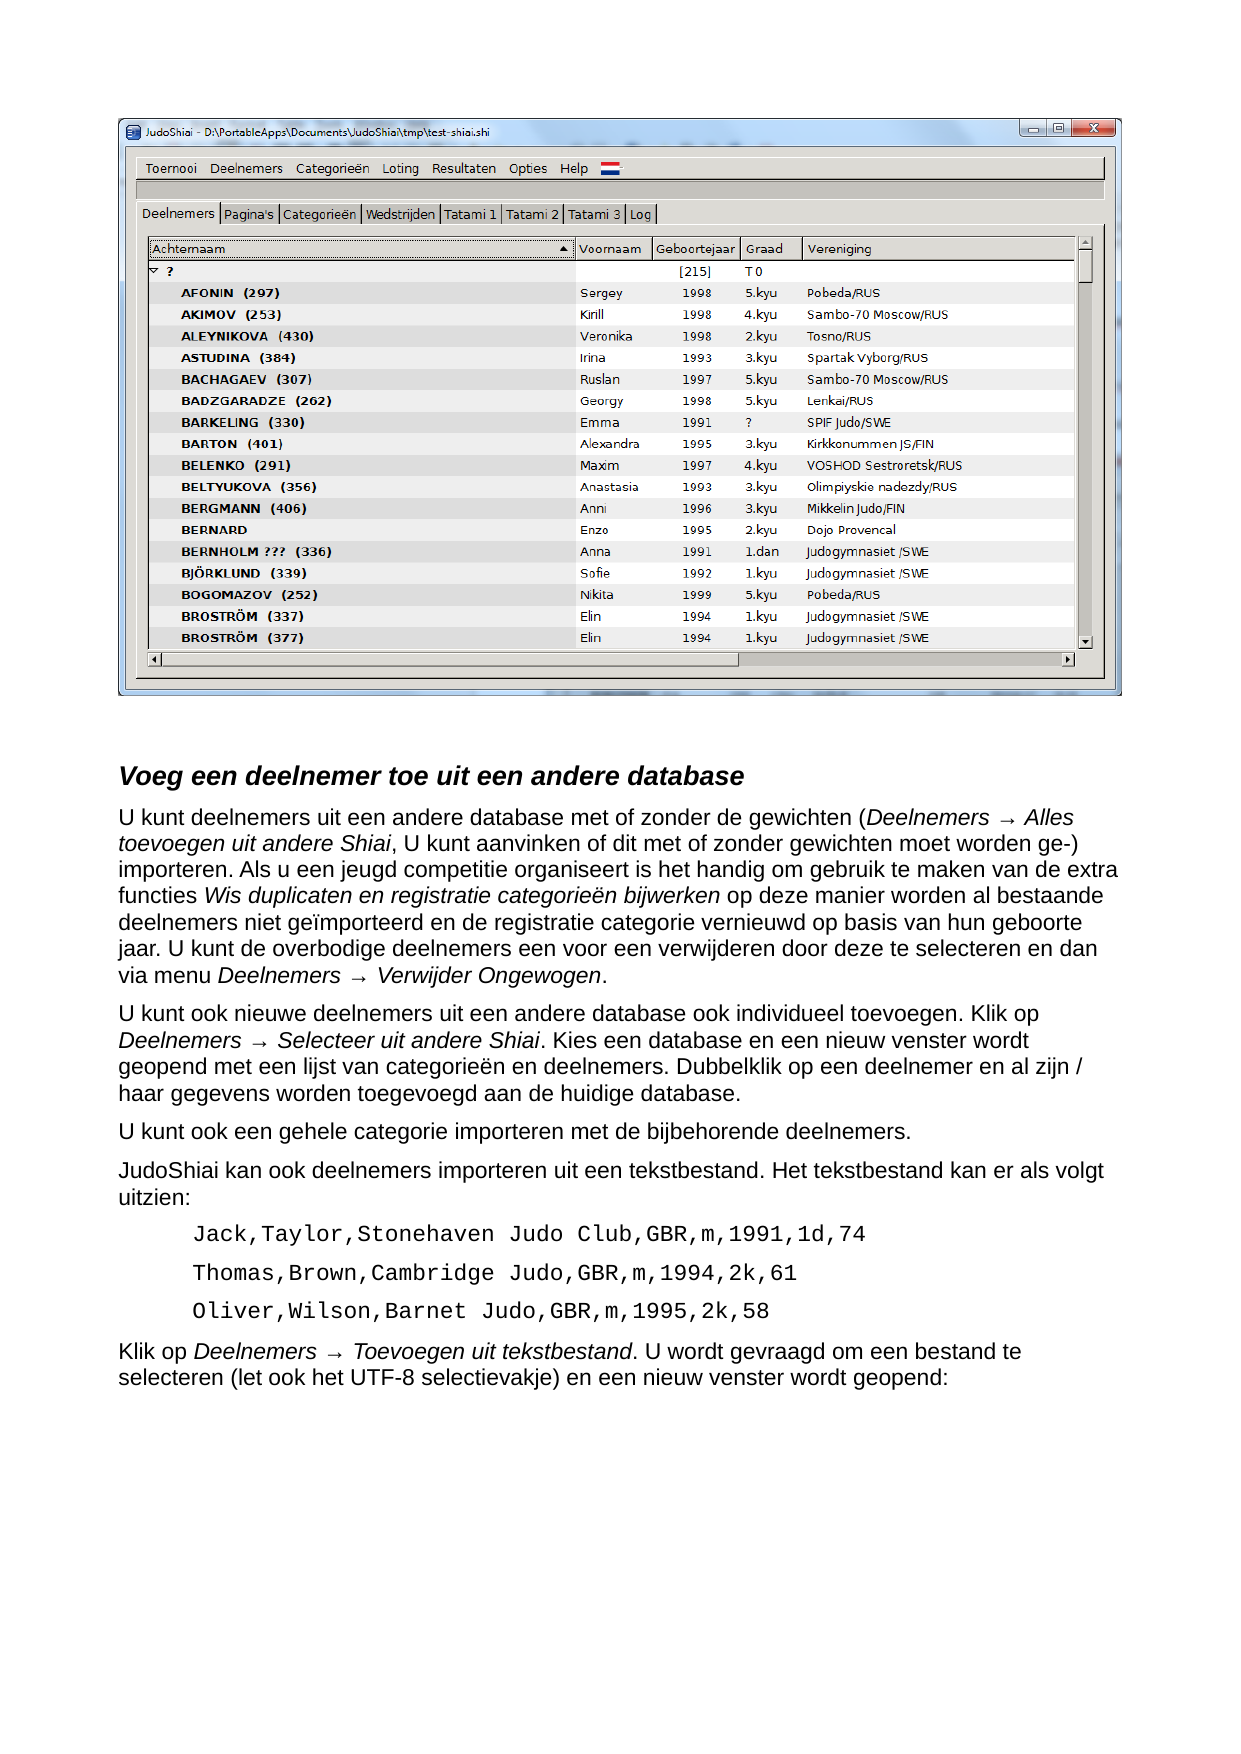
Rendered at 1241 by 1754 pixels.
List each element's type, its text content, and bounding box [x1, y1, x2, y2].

picture [118, 118, 1122, 696]
text Klik op Deelnemers → Toevoegen uit tekstbestand. U wordt gevraagd om een bestand te selecteren (let ook het UTF-8 selectievakje) en een nieuw venster wordt geopend: [118, 1338, 1122, 1390]
text U kunt ook nieuwe deelnemers uit een andere database ook individueel toevoegen. Klik op Deelnemers → Selecteer uit andere Shiai. Kies een database en een nieuw venster wordt geopend met een lijst van categorieën en deelnemers. Dubbelklik op een deelnemer en al zijn / haar gegevens worden toegevoegd aan de huidige database. [118, 1000, 1122, 1106]
subtitle Voeg een deelnemer toe uit een andere database [118, 760, 1122, 791]
text U kunt ook een gehele categorie importeren met de bijbehorende deelnemers. [118, 1118, 1122, 1145]
text Jack,Taylor,Stonehaven Judo Club,GBR,m,1991,1d,74 [192, 1222, 1122, 1248]
text JudoShiai kan ook deelnemers importeren uit een tekstbestand. Het tekstbestand kan er als volgt uitzien: [118, 1157, 1122, 1210]
text Oliver,Wilson,Barnet Judo,GBR,m,1995,2k,58 [192, 1299, 1122, 1325]
text Thomas,Brown,Cambridge Judo,GBR,m,1994,2k,61 [192, 1261, 1122, 1287]
text U kunt deelnemers uit een andere database met of zonder de gewichten (Deelnemers → Alles toevoegen uit andere Shiai, U kunt aanvinken of dit met of zonder gewichten moet worden ge-) importeren. Als u een jeugd competitie organiseert is het handig om gebruik te maken van de extra functies Wis duplicaten en registratie categorieën bijwerken op deze manier worden al bestaande deelnemers niet geïmporteerd en de registratie categorie vernieuwd op basis van hun geboorte jaar. U kunt de overbodige deelnemers een voor een verwijderen door deze te selecteren en dan via menu Deelnemers → Verwijder Ongewogen. [118, 803, 1122, 988]
